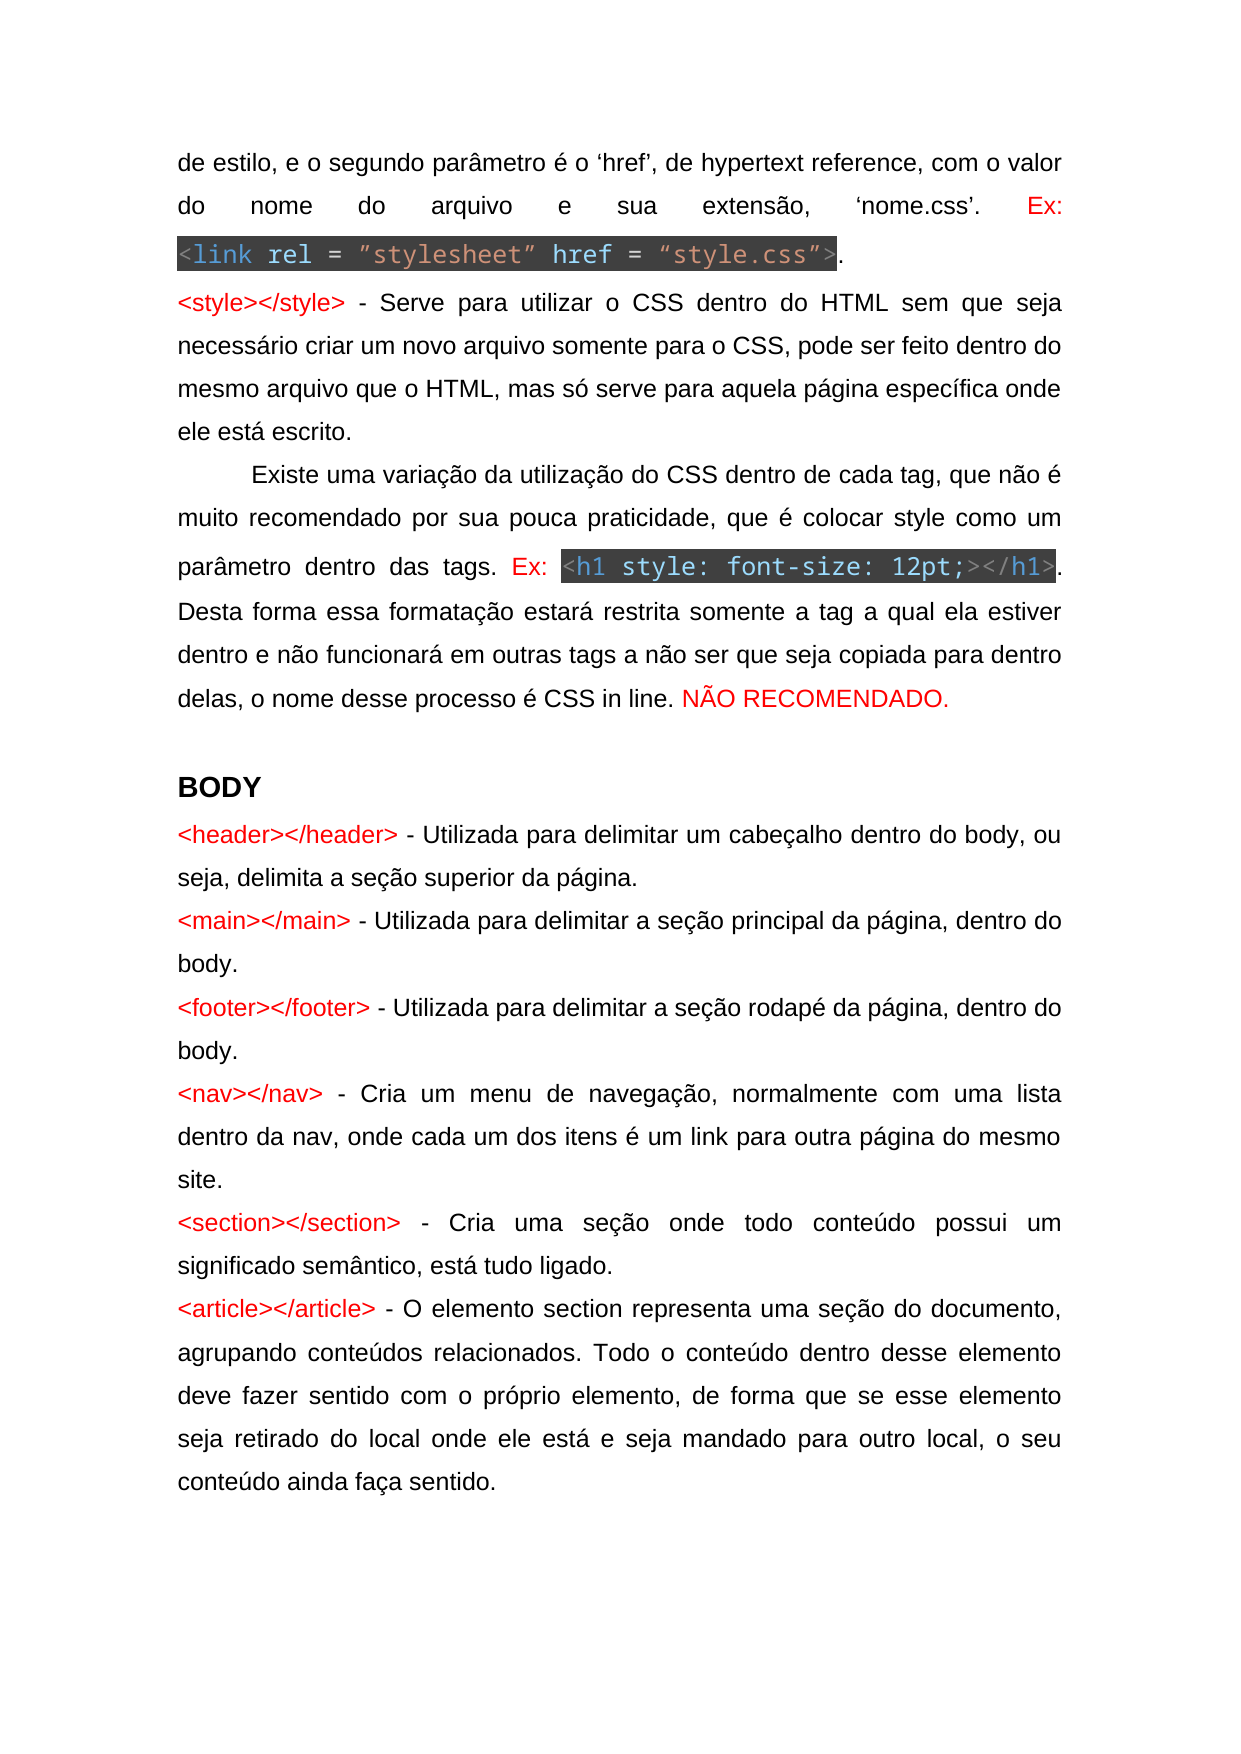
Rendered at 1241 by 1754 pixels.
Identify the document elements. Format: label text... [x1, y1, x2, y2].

text de estilo, e o segundo parâmetro é o ‘href’, de hypertext reference, com o valor do nome do arquivo e sua extensão, ‘nome.css’. Ex: <link rel = ”stylesheet” href = “style.css”>. [177, 148, 1063, 271]
text <main></main> - Utilizada para delimitar a seção principal da página, dentro do body. [177, 906, 1063, 978]
text <nav></nav> - Cria um menu de navegação, normalmente com uma lista dentro da nav, onde cada um dos itens é um link para outra página do mesmo site. [177, 1079, 1063, 1194]
text <header></header> - Utilizada para delimitar um cabeçalho dentro do body, ou seja, delimita a seção superior da página. [177, 820, 1063, 892]
text <article></article> - O elemento section representa uma seção do documento, agrupando conteúdos relacionados. Todo o conteúdo dentro desse elemento deve fazer sentido com o próprio elemento, de forma que se esse elemento seja retirado do local onde ele está e seja mandado para outro local, o seu conteúdo ainda faça sentido. [177, 1294, 1063, 1496]
text Existe uma variação da utilização do CSS dentro de cada tag, que não é muito recomendado por sua pouca praticidade, que é colocar style como um parâmetro dentro das tags. Ex: <h1 style: font-size: 12pt;></h1>. Desta forma essa formatação estará restrita somente a tag a qual ela estiver dentro e não funcionará em outras tags a não ser que seja copiada para dentro delas, o nome desse processo é CSS in line. NÃO RECOMENDADO. [177, 460, 1063, 712]
text <style></style> - Serve para utilizar o CSS dentro do HTML sem que seja necessário criar um novo arquivo somente para o CSS, pode ser feito dentro do mesmo arquivo que o HTML, mas só serve para aquela página específica onde ele está escrito. [177, 287, 1063, 446]
text <footer></footer> - Utilizada para delimitar a seção rodapé da página, dentro do body. [177, 993, 1063, 1064]
text <section></section> - Cria uma seção onde todo conteúdo possui um significado semântico, está tudo ligado. [177, 1208, 1063, 1280]
text BODY [177, 770, 1063, 803]
